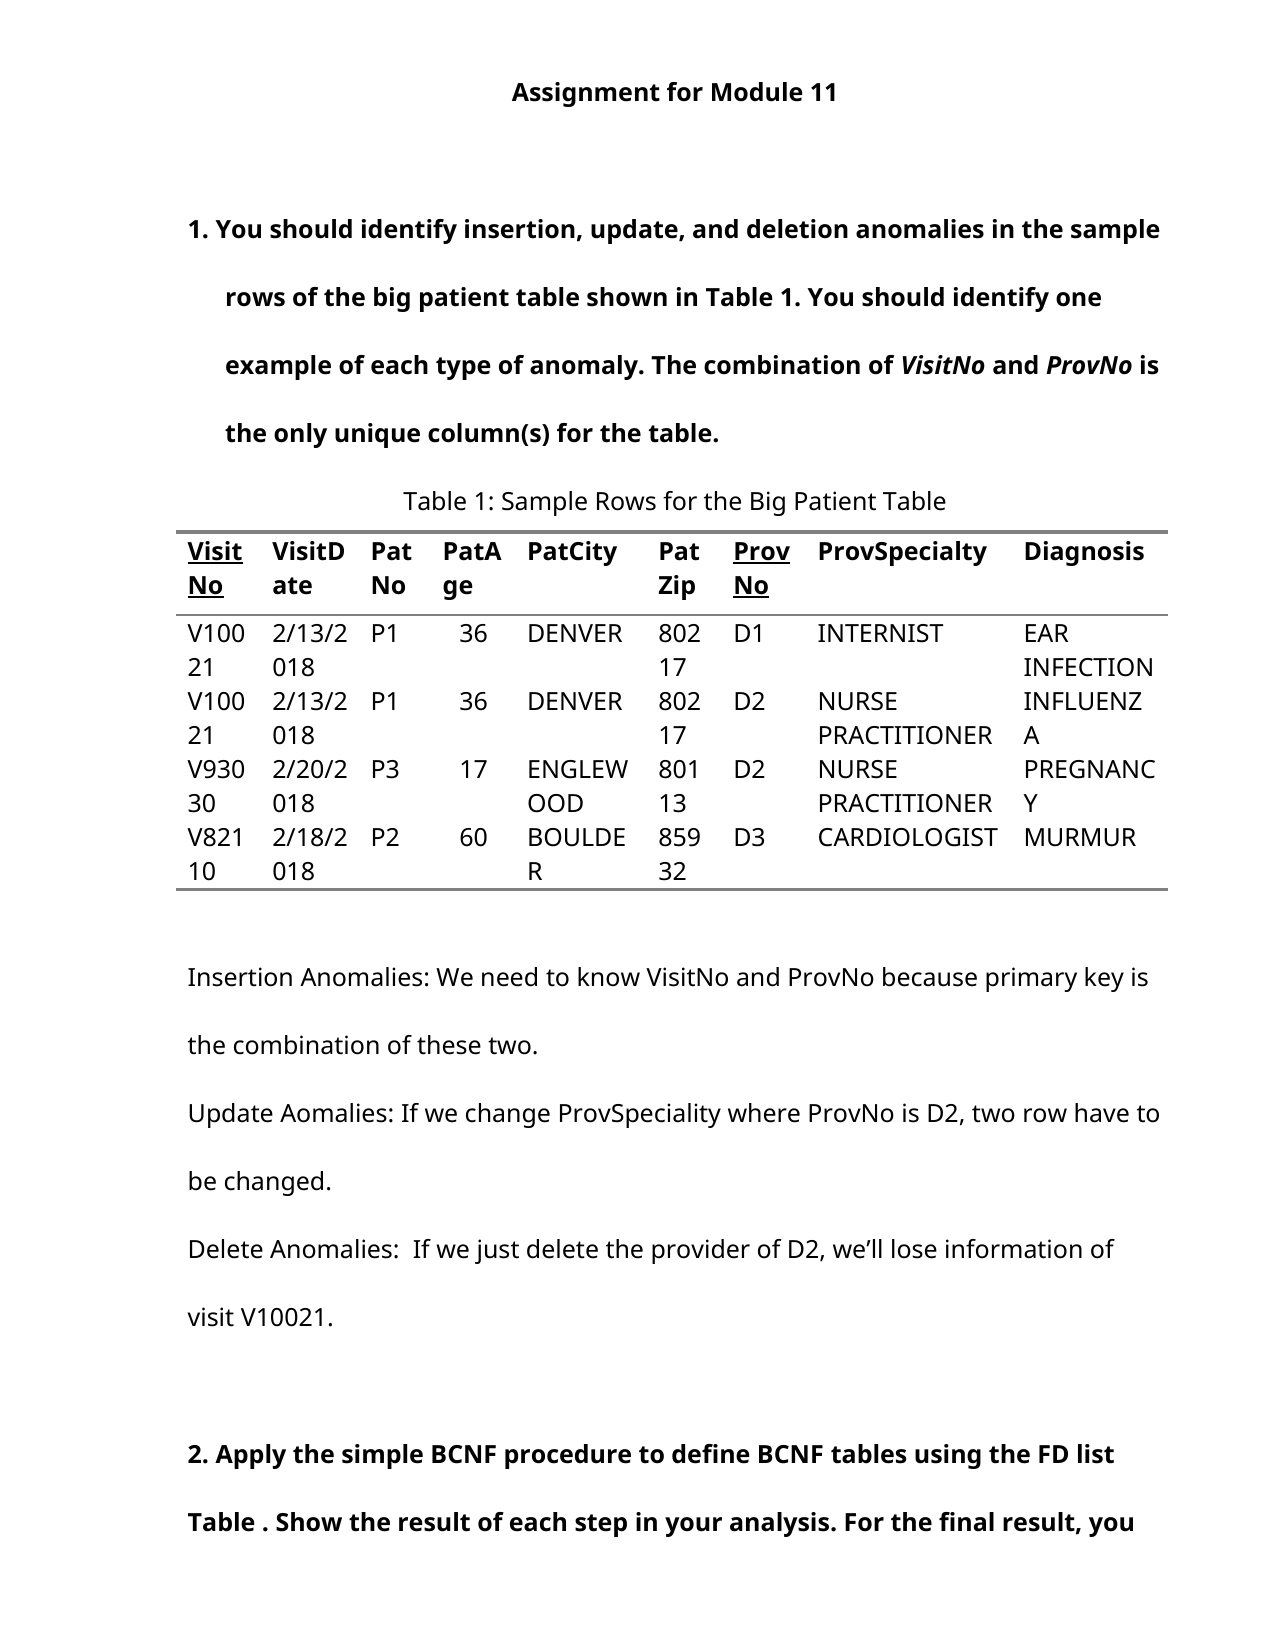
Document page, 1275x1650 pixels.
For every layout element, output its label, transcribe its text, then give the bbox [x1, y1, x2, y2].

table_cell internist [806, 616, 1012, 684]
table_cell 2/13/2018 [261, 616, 359, 684]
table_cell V10021 [176, 684, 261, 752]
table_cell 2/18/2018 [261, 820, 359, 888]
table_cell murmur [1012, 820, 1167, 888]
table_cell 80113 [647, 752, 722, 820]
title Table 1: Sample Rows for the Big Patient Table [187, 484, 1162, 518]
table_cell P3 [359, 752, 431, 820]
table_cell 36 [431, 616, 516, 684]
table_header PatAge [431, 534, 516, 614]
table_cell Boulder [516, 820, 647, 888]
table_cell NURSE PractiTIoner [806, 684, 1012, 752]
table_cell Ear Infection [1012, 616, 1167, 684]
table_cell 60 [431, 820, 516, 888]
table_header PatNo [359, 534, 431, 614]
table_cell D2 [722, 752, 806, 820]
table_header VisitNo [176, 534, 261, 614]
table_header ProvNo [722, 534, 806, 614]
table_header Diagnosis [1012, 534, 1167, 614]
table_cell V82110 [176, 820, 261, 888]
table_cell 85932 [647, 820, 722, 888]
table_cell Englewood [516, 752, 647, 820]
table_header VisitDate [261, 534, 359, 614]
table_cell P1 [359, 616, 431, 684]
table_cell 2/13/2018 [261, 684, 359, 752]
text Insertion Anomalies: We need to know VisitNo and ProvNo because primary key is the combination of these two. [187, 959, 1162, 1062]
table_cell 17 [431, 752, 516, 820]
table_cell NURSE PRACTITIONER [806, 752, 1012, 820]
table_cell Denver [516, 684, 647, 752]
text Update Aomalies: If we change ProvSpeciality where ProvNo is D2, two row have to be changed. [187, 1096, 1162, 1198]
table_cell V93030 [176, 752, 261, 820]
table_header PatCity [516, 534, 647, 614]
table_cell INFLUENZA [1012, 684, 1167, 752]
text 2. Apply the simple BCNF procedure to define BCNF tables using the FD list Table . Show the result of each step in your analysis. For the final result, you [187, 1436, 1162, 1538]
table_cell 80217 [647, 616, 722, 684]
table_cell D1 [722, 616, 806, 684]
table_cell 2/20/2018 [261, 752, 359, 820]
table_cell D3 [722, 820, 806, 888]
table_cell cardiologist [806, 820, 1012, 888]
text 1. You should identify insertion, update, and deletion anomalies in the sample rows of the big patient table shown in Table 1. You should identify one example of each type of anomaly. The combination of VisitNo and ProvNo is the only unique column(s) for the table. [187, 211, 1162, 450]
table_cell P1 [359, 684, 431, 752]
subtitle Assignment for Module 11 [187, 75, 1162, 109]
table_cell V10021 [176, 616, 261, 684]
text Delete Anomalies: If we just delete the provider of D2, we’ll lose information of visit V10021. [187, 1232, 1162, 1334]
table_cell Denver [516, 616, 647, 684]
table_cell D2 [722, 684, 806, 752]
table_cell 36 [431, 684, 516, 752]
table_cell 80217 [647, 684, 722, 752]
table_cell P2 [359, 820, 431, 888]
table_cell pregnancy [1012, 752, 1167, 820]
table_header PatZip [647, 534, 722, 614]
table_header ProvSpecialty [806, 534, 1012, 614]
